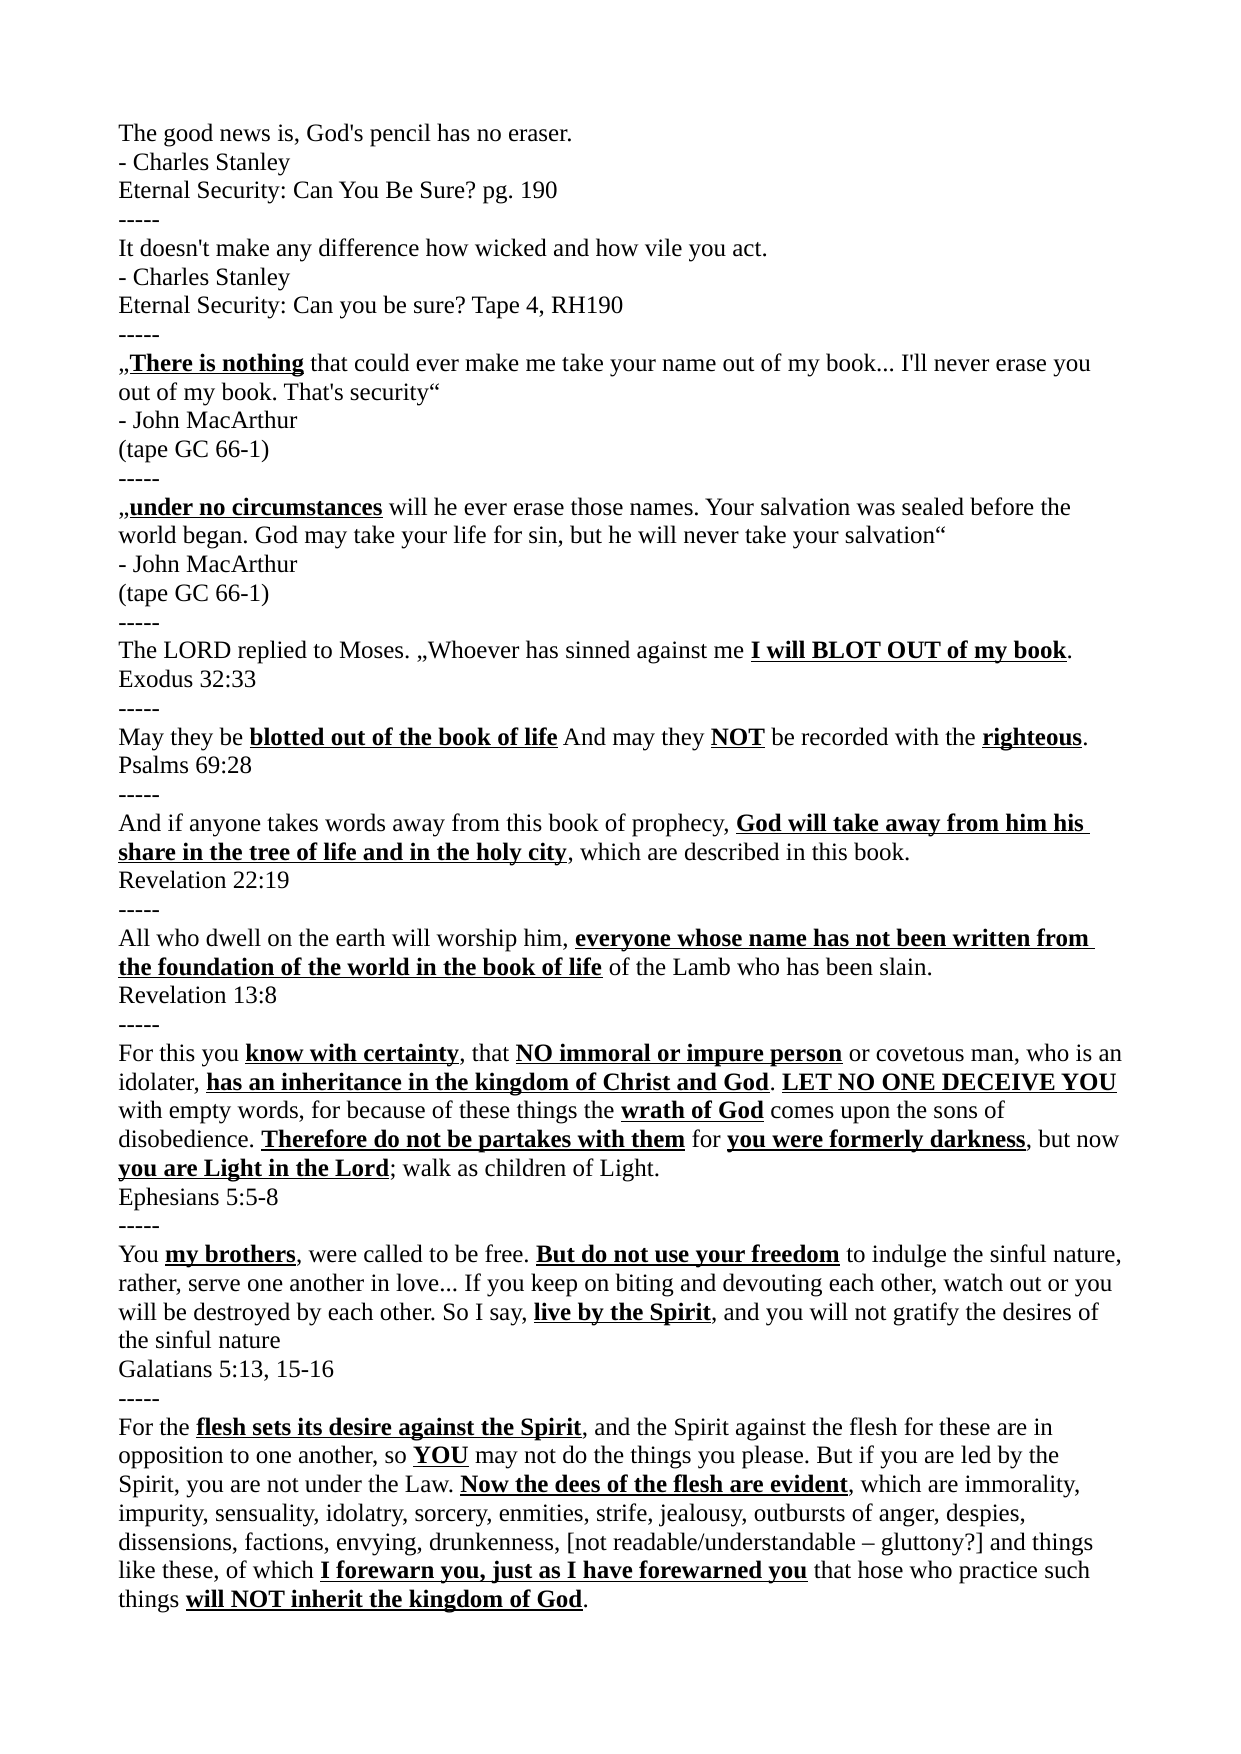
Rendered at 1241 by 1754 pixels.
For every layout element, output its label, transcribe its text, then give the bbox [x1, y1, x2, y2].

text - John MacArthur [118, 549, 1122, 578]
text ----- [118, 319, 1122, 348]
text All who dwell on the earth will worship him, everyone whose name has not been written from the foundation of the world in the book of life of the Lamb who has been slain. [118, 923, 1122, 981]
text (tape GC 66-1) [118, 434, 1122, 463]
text ----- [118, 779, 1122, 808]
text ----- [118, 1383, 1122, 1412]
text ----- [118, 607, 1122, 636]
text „under no circumstances will he ever erase those names. Your salvation was sealed before the world began. God may take your life for sin, but he will never take your salvation“ [118, 492, 1122, 549]
text You my brothers, were called to be free. But do not use your freedom to indulge the sinful nature, rather, serve one another in love... If you keep on biting and devouting each other, watch out or you will be destroyed by each other. So I say, live by the Spirit, and you will not gratify the desires of the sinful nature [118, 1239, 1122, 1354]
text For the flesh sets its desire against the Spirit, and the Spirit against the flesh for these are in opposition to one another, so YOU may not do the things you please. But if you are led by the Spirit, you are not under the Law. Now the dees of the flesh are evident, which are immorality, impurity, sensuality, idolatry, sorcery, enmities, strife, jealousy, outbursts of anger, despies, dissensions, factions, envying, drunkenness, [not readable/understandable – gluttony?] and things like these, of which I forewarn you, just as I have forewarned you that hose who practice such things will NOT inherit the kingdom of God. [118, 1412, 1122, 1613]
text ----- [118, 1211, 1122, 1239]
text ----- [118, 693, 1122, 722]
text Ephesians 5:5-8 [118, 1182, 1122, 1211]
text And if anyone takes words away from this book of prophecy, God will take away from him his share in the tree of life and in the holy city, which are described in this book. [118, 808, 1122, 866]
text The LORD replied to Moses. „Whoever has sinned against me I will BLOT OUT of my book. [118, 636, 1122, 664]
text (tape GC 66-1) [118, 578, 1122, 607]
text May they be blotted out of the book of life And may they NOT be recorded with the righteous. [118, 722, 1122, 751]
text Galatians 5:13, 15-16 [118, 1354, 1122, 1383]
text - John MacArthur [118, 406, 1122, 434]
text For this you know with certainty, that NO immoral or impure person or covetous man, who is an idolater, has an inheritance in the kingdom of Christ and God. LET NO ONE DECEIVE YOU with empty words, for because of these things the wrath of God comes upon the sons of disobedience. Therefore do not be partakes with them for you were formerly darkness, but now you are Light in the Lord; walk as children of Light. [118, 1038, 1122, 1182]
text ----- [118, 1009, 1122, 1038]
text The good news is, God's pencil has no eraser. [118, 118, 1122, 147]
text - Charles Stanley [118, 262, 1122, 291]
text Revelation 13:8 [118, 981, 1122, 1009]
text Psalms 69:28 [118, 751, 1122, 779]
text - Charles Stanley [118, 147, 1122, 176]
text Eternal Security: Can You Be Sure? pg. 190 [118, 176, 1122, 204]
text „There is nothing that could ever make me take your name out of my book... I'll never erase you out of my book. That's security“ [118, 348, 1122, 406]
text ----- [118, 894, 1122, 923]
text It doesn't make any difference how wicked and how vile you act. [118, 233, 1122, 262]
text ----- [118, 463, 1122, 492]
text Revelation 22:19 [118, 866, 1122, 894]
text ----- [118, 204, 1122, 233]
text Exodus 32:33 [118, 664, 1122, 693]
text Eternal Security: Can you be sure? Tape 4, RH190 [118, 291, 1122, 319]
